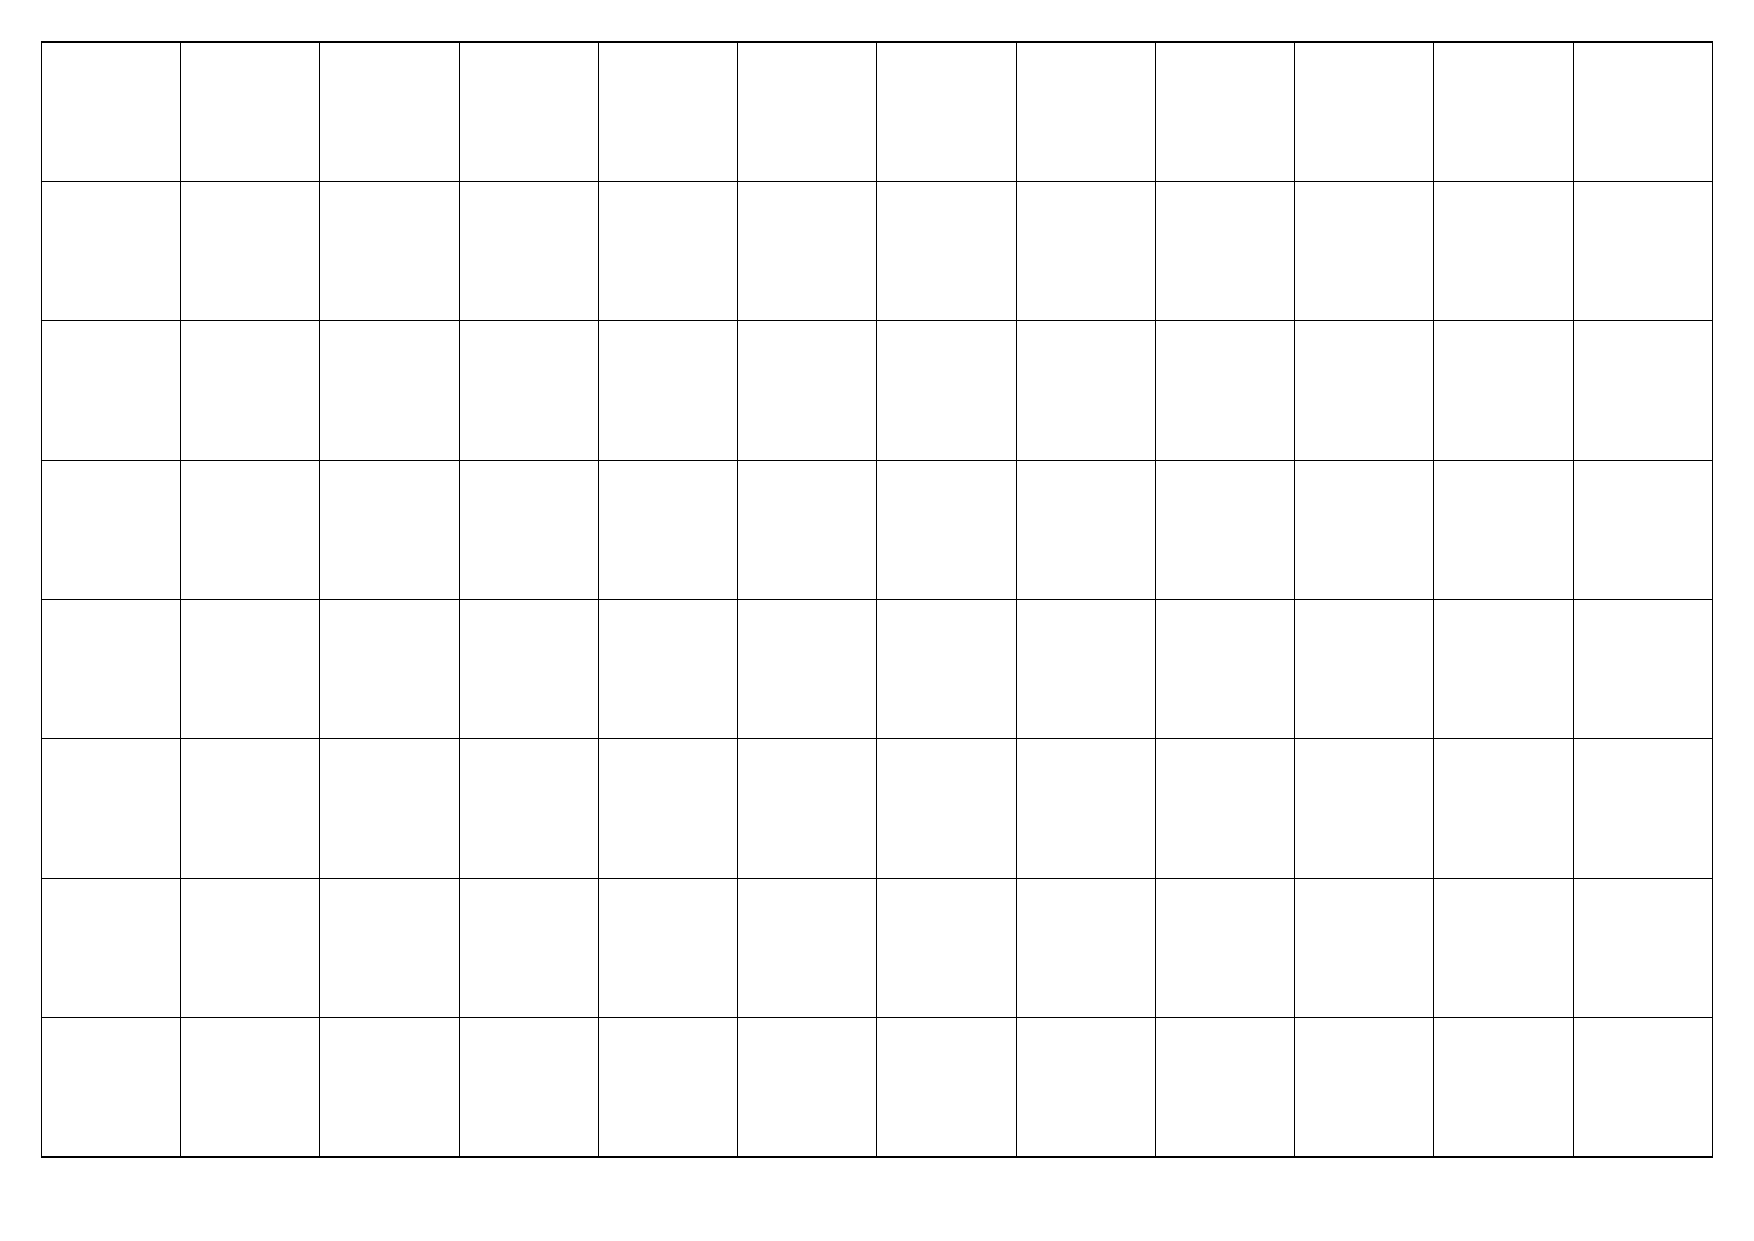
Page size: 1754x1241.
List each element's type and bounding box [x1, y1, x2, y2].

table_cell [1574, 182, 1712, 320]
table_cell [1156, 461, 1294, 599]
table_cell [877, 879, 1016, 1017]
table_cell [1574, 461, 1712, 599]
table_header [1434, 43, 1573, 181]
table_header [1017, 43, 1155, 181]
table_header [42, 43, 180, 181]
table_cell [1156, 879, 1294, 1017]
table_cell [1017, 321, 1155, 459]
table_cell [599, 182, 737, 320]
table_cell [1295, 182, 1433, 320]
table_cell [1017, 182, 1155, 320]
table_cell [599, 461, 737, 599]
table_cell [599, 321, 737, 459]
table_cell [320, 321, 459, 459]
table_cell [877, 1018, 1016, 1156]
table_header [1295, 43, 1433, 181]
table_cell [1434, 321, 1573, 459]
table_cell [1295, 1018, 1433, 1156]
table_cell [320, 461, 459, 599]
table_cell [1156, 182, 1294, 320]
table_cell [320, 739, 459, 878]
table_cell [320, 600, 459, 738]
table_cell [1017, 461, 1155, 599]
table_cell [1156, 321, 1294, 459]
table_cell [1434, 600, 1573, 738]
table_cell [1156, 600, 1294, 738]
table_cell [877, 182, 1016, 320]
table_header [1574, 43, 1712, 181]
table_cell [181, 321, 319, 459]
table_cell [1017, 1018, 1155, 1156]
table_cell [877, 600, 1016, 738]
table_cell [1295, 879, 1433, 1017]
table_cell [1156, 739, 1294, 878]
table_cell [42, 1018, 180, 1156]
table_cell [1017, 600, 1155, 738]
table_cell [877, 321, 1016, 459]
table_cell [1574, 739, 1712, 878]
table_cell [460, 879, 598, 1017]
table_cell [877, 739, 1016, 878]
table_cell [320, 1018, 459, 1156]
table_cell [738, 461, 876, 599]
table_cell [460, 1018, 598, 1156]
table_header [460, 43, 598, 181]
table_cell [181, 879, 319, 1017]
table_cell [1574, 879, 1712, 1017]
table_cell [1295, 321, 1433, 459]
table_header [320, 43, 459, 181]
table_cell [42, 879, 180, 1017]
table_cell [599, 879, 737, 1017]
table_cell [1156, 1018, 1294, 1156]
table_header [877, 43, 1016, 181]
table_cell [738, 600, 876, 738]
table_cell [1295, 600, 1433, 738]
table_cell [42, 600, 180, 738]
table_cell [1295, 739, 1433, 878]
table_cell [181, 182, 319, 320]
table_cell [42, 739, 180, 878]
table_cell [1017, 879, 1155, 1017]
table_cell [1017, 739, 1155, 878]
table_cell [181, 461, 319, 599]
table_cell [460, 182, 598, 320]
table_cell [460, 461, 598, 599]
table_cell [599, 1018, 737, 1156]
table_cell [1434, 182, 1573, 320]
table_cell [320, 182, 459, 320]
table_cell [320, 879, 459, 1017]
table_cell [1295, 461, 1433, 599]
table_cell [460, 321, 598, 459]
table_cell [738, 182, 876, 320]
table_cell [181, 739, 319, 878]
table_cell [1574, 600, 1712, 738]
table_cell [42, 182, 180, 320]
table_cell [1434, 879, 1573, 1017]
table_cell [42, 461, 180, 599]
table_cell [181, 600, 319, 738]
table_header [1156, 43, 1294, 181]
table_header [738, 43, 876, 181]
table_cell [42, 321, 180, 459]
table_cell [599, 600, 737, 738]
table_header [181, 43, 319, 181]
table_cell [1434, 739, 1573, 878]
table_header [599, 43, 737, 181]
table_cell [1574, 1018, 1712, 1156]
table_cell [877, 461, 1016, 599]
table_cell [738, 879, 876, 1017]
table_cell [599, 739, 737, 878]
table_cell [1434, 461, 1573, 599]
table_cell [1434, 1018, 1573, 1156]
table_cell [460, 600, 598, 738]
table_cell [738, 739, 876, 878]
table_cell [460, 739, 598, 878]
table_cell [181, 1018, 319, 1156]
table_cell [738, 1018, 876, 1156]
table_cell [1574, 321, 1712, 459]
table_cell [738, 321, 876, 459]
